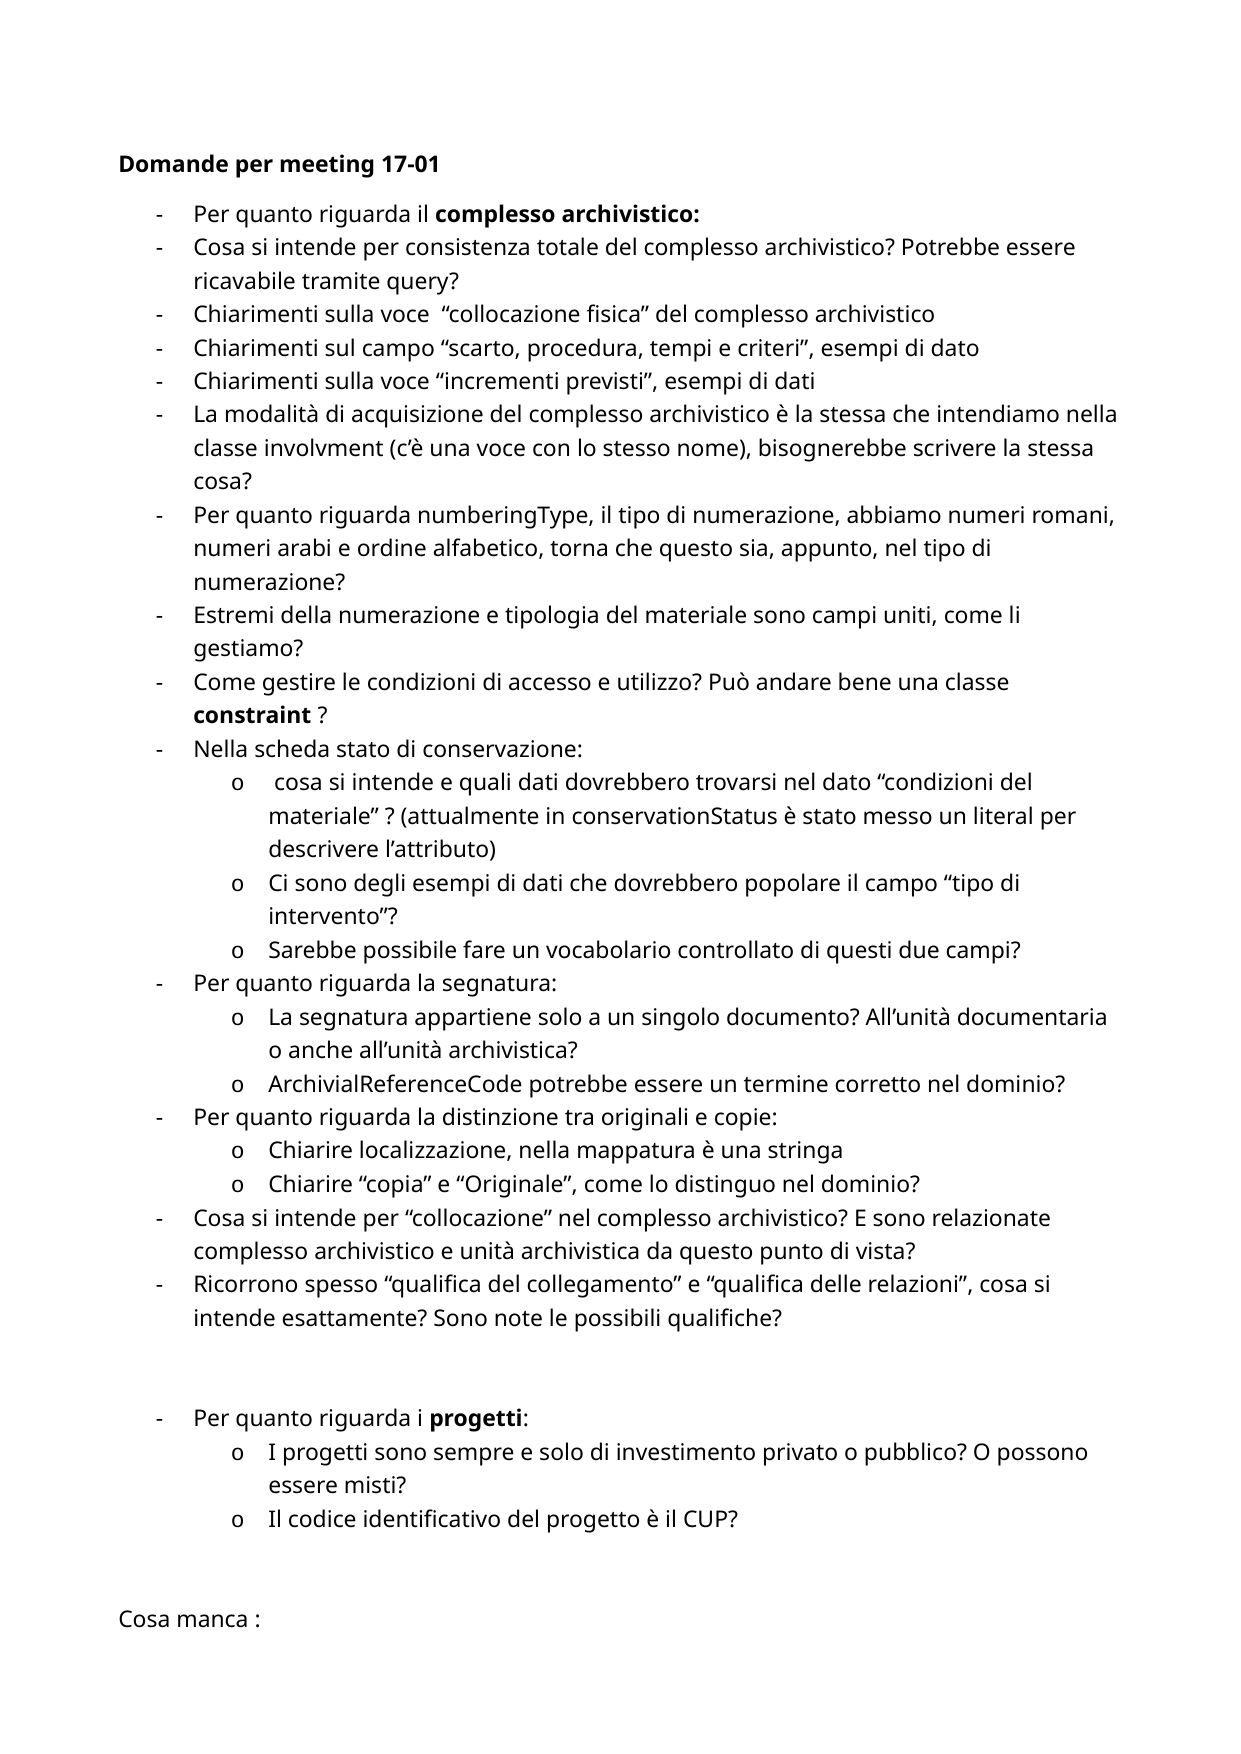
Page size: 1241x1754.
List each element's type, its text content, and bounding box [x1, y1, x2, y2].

list Per quanto riguarda i progetti: [156, 1402, 1122, 1433]
list Per quanto riguarda la distinzione tra originali e copie: [156, 1101, 1122, 1132]
list La modalità di acquisizione del complesso archivistico è la stessa che intendiamo nella classe involvment (c’è una voce con lo stesso nome), bisognerebbe scrivere la stessa cosa? [156, 398, 1122, 496]
list Chiarire localizzazione, nella mappatura è una stringa [231, 1134, 1122, 1166]
list Estremi della numerazione e tipologia del materiale sono campi uniti, come li gestiamo? [156, 599, 1122, 664]
list Chiarimenti sulla voce “incrementi previsti”, esempi di dati [156, 365, 1122, 396]
list Il codice identificativo del progetto è il CUP? [231, 1502, 1122, 1534]
text Cosa manca : [118, 1603, 1122, 1634]
list Per quanto riguarda la segnatura: [156, 967, 1122, 998]
list Per quanto riguarda numberingType, il tipo di numerazione, abbiamo numeri romani, numeri arabi e ordine alfabetico, torna che questo sia, appunto, nel tipo di numerazione? [156, 499, 1122, 597]
list La segnatura appartiene solo a un singolo documento? All’unità documentaria o anche all’unità archivistica? [231, 1001, 1122, 1065]
list Come gestire le condizioni di accesso e utilizzo? Può andare bene una classe constraint ? [156, 666, 1122, 731]
list ArchivialReferenceCode potrebbe essere un termine corretto nel dominio? [231, 1067, 1122, 1099]
list Ricorrono spesso “qualifica del collegamento” e “qualifica delle relazioni”, cosa si intende esattamente? Sono note le possibili qualifiche? [156, 1268, 1122, 1333]
list Chiarire “copia” e “Originale”, come lo distinguo nel dominio? [231, 1168, 1122, 1199]
list Per quanto riguarda il complesso archivistico: [156, 198, 1122, 229]
list Nella scheda stato di conservazione: [156, 733, 1122, 764]
list Ci sono degli esempi di dati che dovrebbero popolare il campo “tipo di intervento”? [231, 867, 1122, 931]
text Domande per meeting 17-01 [118, 148, 1122, 179]
list I progetti sono sempre e solo di investimento privato o pubblico? O possono essere misti? [231, 1436, 1122, 1500]
list cosa si intende e quali dati dovrebbero trovarsi nel dato “condizioni del materiale” ? (attualmente in conservationStatus è stato messo un literal per descrivere l’attributo) [231, 766, 1122, 864]
list Chiarimenti sul campo “scarto, procedura, tempi e criteri”, esempi di dato [156, 331, 1122, 363]
list Sarebbe possibile fare un vocabolario controllato di questi due campi? [231, 933, 1122, 965]
list Cosa si intende per consistenza totale del complesso archivistico? Potrebbe essere ricavabile tramite query? [156, 231, 1122, 296]
list Chiarimenti sulla voce “collocazione fisica” del complesso archivistico [156, 298, 1122, 329]
list Cosa si intende per “collocazione” nel complesso archivistico? E sono relazionate complesso archivistico e unità archivistica da questo punto di vista? [156, 1202, 1122, 1266]
